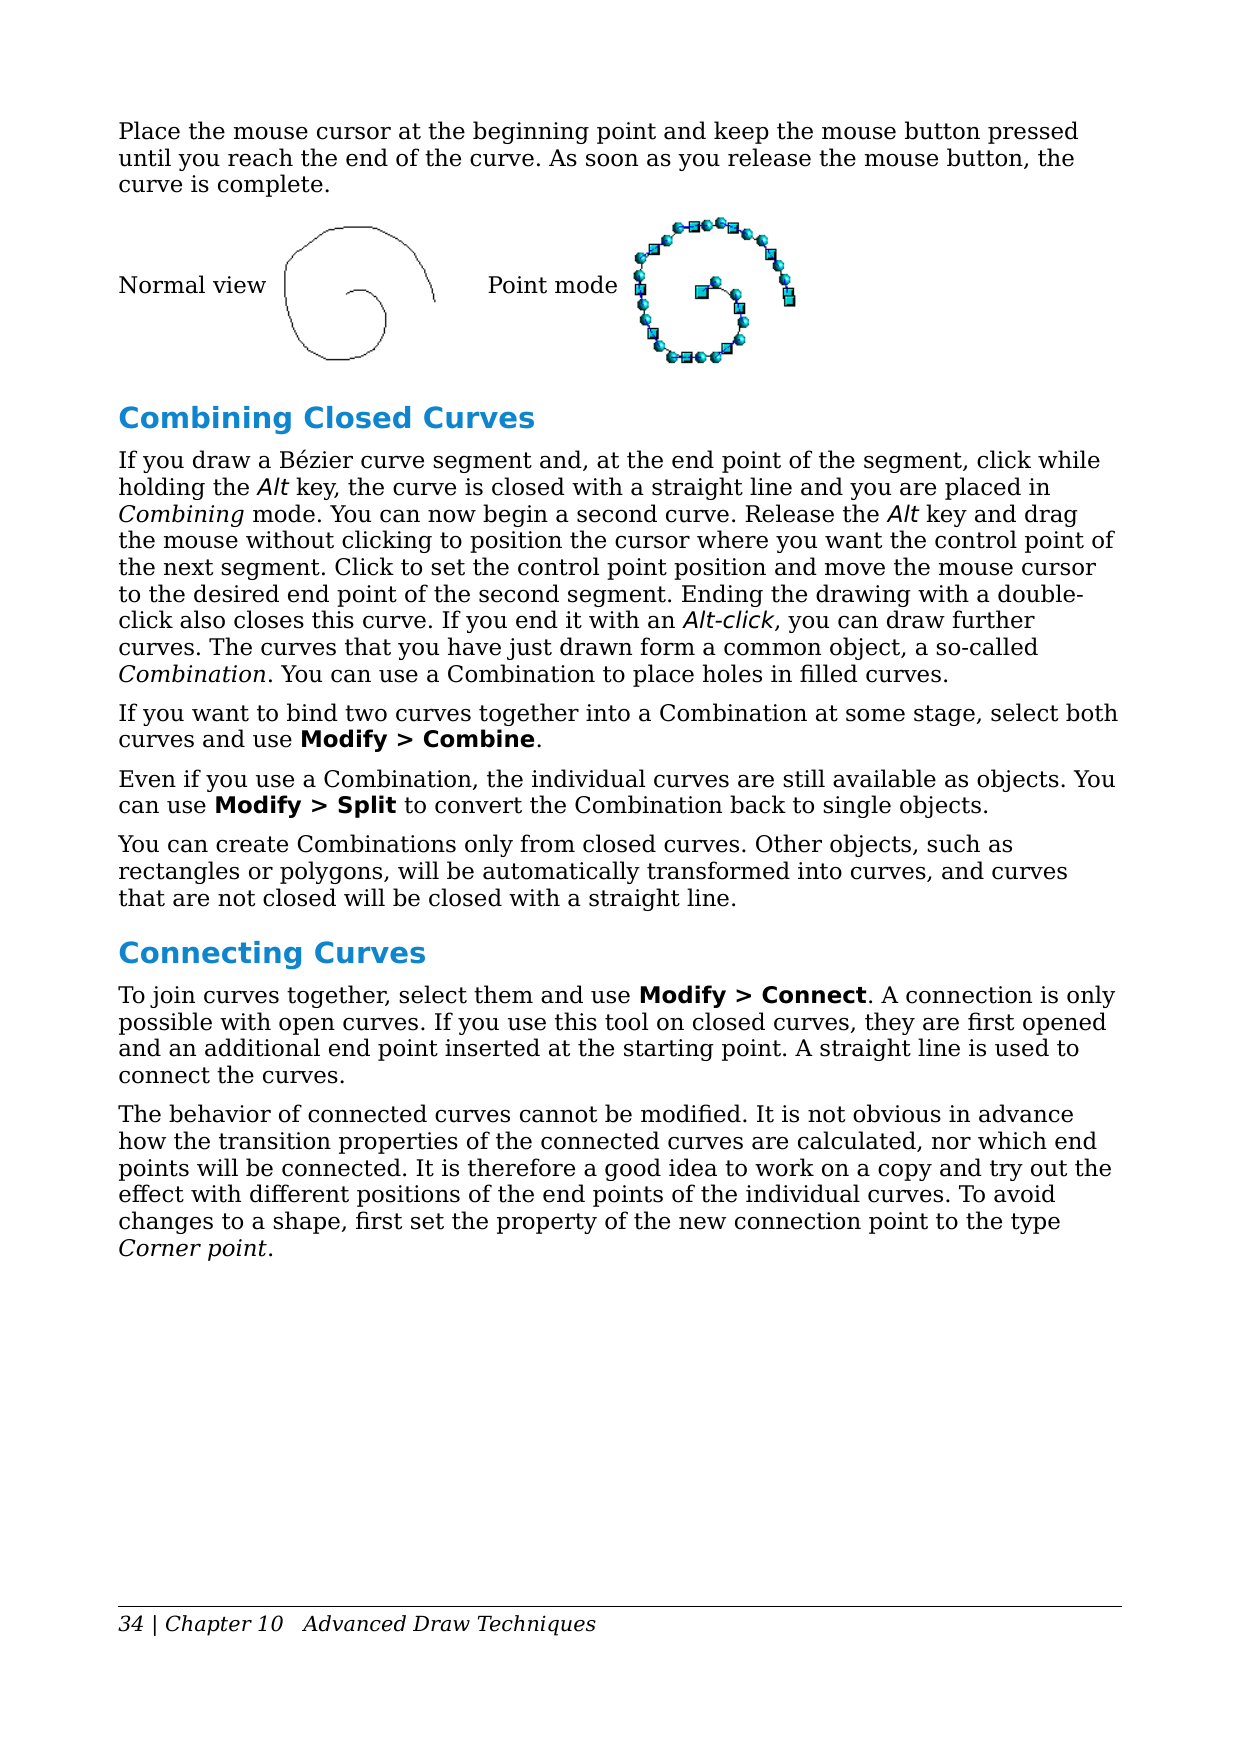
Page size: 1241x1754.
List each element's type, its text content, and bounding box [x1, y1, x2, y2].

text [813, 211, 1122, 377]
subtitle Connecting Curves [118, 936, 1122, 970]
text If you want to bind two curves together into a Combination at some stage, select both curves and use Modify > Combine. [118, 700, 1122, 753]
text Even if you use a Combination, the individual curves are still available as objects. You can use Modify > Split to convert the Combination back to single objects. [118, 766, 1122, 819]
text The behavior of connected curves cannot be modified. It is not obvious in advance how the transition properties of the connected curves are calculated, nor which end points will be connected. It is therefore a good idea to work on a copy and try out the effect with different positions of the end points of the individual curves. To avoid changes to a shape, first set the property of the new connection point to the type Corner point. [118, 1101, 1122, 1261]
text You can create Combinations only from closed curves. Other objects, such as rectangles or polygons, will be automatically transformed into curves, and curves that are not closed will be closed with a straight line. [118, 832, 1122, 912]
picture [625, 210, 813, 377]
text If you draw a Bézier curve segment and, at the end point of the segment, click while holding the Alt key, the curve is closed with a straight line and you are placed in Combining mode. You can now begin a second curve. Release the Alt key and drag the mouse without clicking to position the cursor where you want the control point of the next segment. Click to set the control point position and move the mouse cursor to the desired end point of the second segment. Ending the drawing with a double-click also closes this curve. If you end it with an Alt-click, you can draw further curves. The curves that you have just drawn form a common object, a so-called Combination. You can use a Combination to place holes in filled curves. [118, 447, 1122, 687]
text To join curves together, select them and use Modify > Connect. A connection is only possible with open curves. If you use this tool on closed curves, they are first opened and an additional end point inserted at the starting point. A straight line is used to connect the curves. [118, 982, 1122, 1089]
subtitle Combining Closed Curves [118, 401, 1122, 435]
text Place the mouse cursor at the beginning point and keep the mouse button pressed until you reach the end of the curve. As soon as you release the mouse button, the curve is complete. [118, 118, 1122, 198]
text Normal view Point mode [118, 211, 625, 377]
picture [273, 215, 452, 373]
